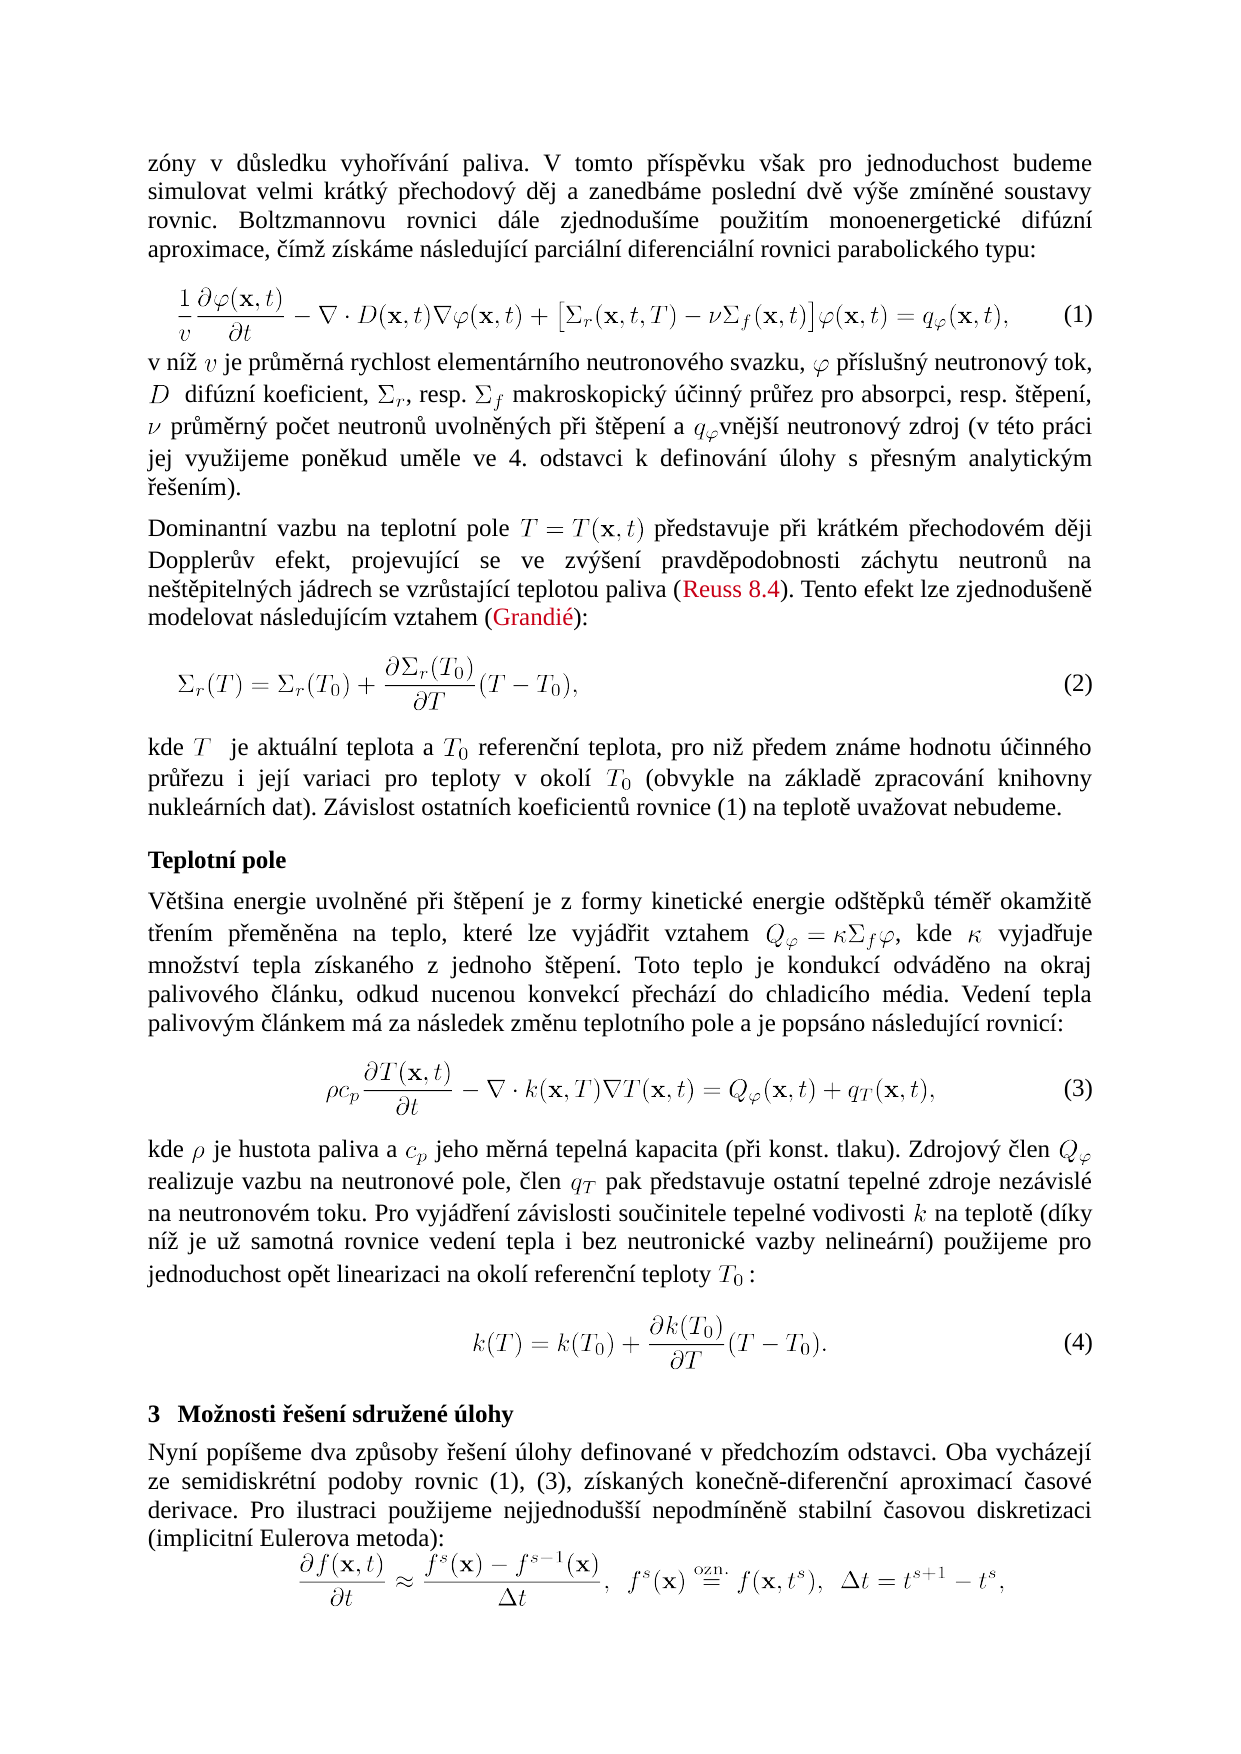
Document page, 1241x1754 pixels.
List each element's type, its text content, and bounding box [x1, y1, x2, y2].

picture [519, 515, 644, 545]
text Většina energie uvolněné při štěpení je z formy kinetické energie odštěpků téměř okamžitě třením přeměněna na teplo, které lze vyjádřit vztahem , kde vyjadřuje množství tepla získaného z jednoho štěpení. Toto teplo je kondukcí odváděno na okraj palivového článku, odkud nucenou konvekcí přechází do chladicího média. Vedení tepla palivovým článkem má za následek změnu teplotního pole a je popsáno následující rovnicí: [148, 886, 1093, 1037]
picture [717, 1263, 744, 1288]
text (4) [148, 1303, 1093, 1375]
picture [376, 383, 406, 409]
picture [1058, 1138, 1093, 1166]
picture [967, 927, 983, 946]
picture [693, 420, 719, 443]
text zóny v důsledku vyhořívání paliva. V tomto příspěvku však pro jednoduchost budeme simulovat velmi krátký přechodový děj a zanedbáme poslední dvě výše zmíněné soustavy rovnic. Boltzmannovu rovnici dále zjednodušíme použitím monoenergetické difúzní aproximace, čímž získáme následující parciální diferenciální rovnici parabolického typu: [148, 148, 1093, 263]
subtitle Možnosti řešení sdružené úlohy [148, 1399, 1093, 1428]
picture [192, 736, 213, 759]
text (1) [148, 275, 1093, 347]
picture [191, 1143, 206, 1166]
picture [474, 383, 505, 412]
picture [570, 1175, 598, 1198]
text kde je hustota paliva a jeho měrná tepelná kapacita (při konst. tlaku). Zdrojový člen realizuje vazbu na neutronové pole, člen pak představuje ostatní tepelné zdroje nezávislé na neutronovém toku. Pro vyjádření závislosti součinitele tepelné vodivosti na teplotě (díky níž je už samotná rovnice vedení tepla i bez neutronické vazby nelineární) použijeme pro jednoduchost opět linearizaci na okolí referenční teploty : [148, 1134, 1093, 1290]
picture [147, 420, 163, 438]
text kde je aktuální teplota a referenční teplota, pro niž předem známe hodnotu účinného průřezu i její variaci pro teploty v okolí (obvykle na základě zpracování knihovny nukleárních dat). Závislost ostatních koeficientů rovnice (1) na teplotě uvažovat nebudeme. [148, 729, 1093, 821]
picture [764, 922, 895, 951]
picture [203, 356, 218, 375]
subtitle Teplotní pole [148, 845, 1093, 874]
picture [147, 383, 170, 407]
picture [177, 652, 578, 711]
picture [298, 1549, 1005, 1607]
text Dominantní vazbu na teplotní pole představuje při krátkém přechodovém ději Dopplerův efekt, projevující se ve zvýšení pravděpodobnosti záchytu neutronů na neštěpitelných jádrech se vzrůstající teplotou paliva (Reuss 8.4). Tento efekt lze zjednodušeně modelovat následujícím vztahem (Grandié): [148, 513, 1093, 631]
picture [472, 1311, 828, 1370]
text Nyní popíšeme dva způsoby řešení úlohy definované v předchozím odstavci. Oba vycházejí ze semidiskrétní podoby rovnic (1), (3), získaných konečně-diferenční aproximací časové derivace. Pro ilustraci použijeme nejjednodušší nepodmíněně stabilní časovou diskretizaci (implicitní Eulerova metoda): [148, 1437, 1093, 1552]
text (3) [148, 1049, 1093, 1121]
picture [405, 1143, 428, 1166]
text v níž je průměrná rychlost elementárního neutronového svazku, příslušný neutronový tok, difúzní koeficient, , resp. makroskopický účinný průřez pro absorpci, resp. štěpení, průměrný počet neutronů uvolněných při štěpení a vnější neutronový zdroj (v této práci jej využijeme poněkud uměle ve 4. odstavci k definování úlohy s přesným analytickým řešením). [148, 347, 1093, 501]
picture [913, 1202, 928, 1225]
picture [605, 767, 632, 792]
picture [177, 283, 1009, 342]
picture [443, 736, 470, 762]
picture [325, 1057, 936, 1116]
text (2) [148, 644, 1093, 716]
picture [812, 356, 830, 380]
